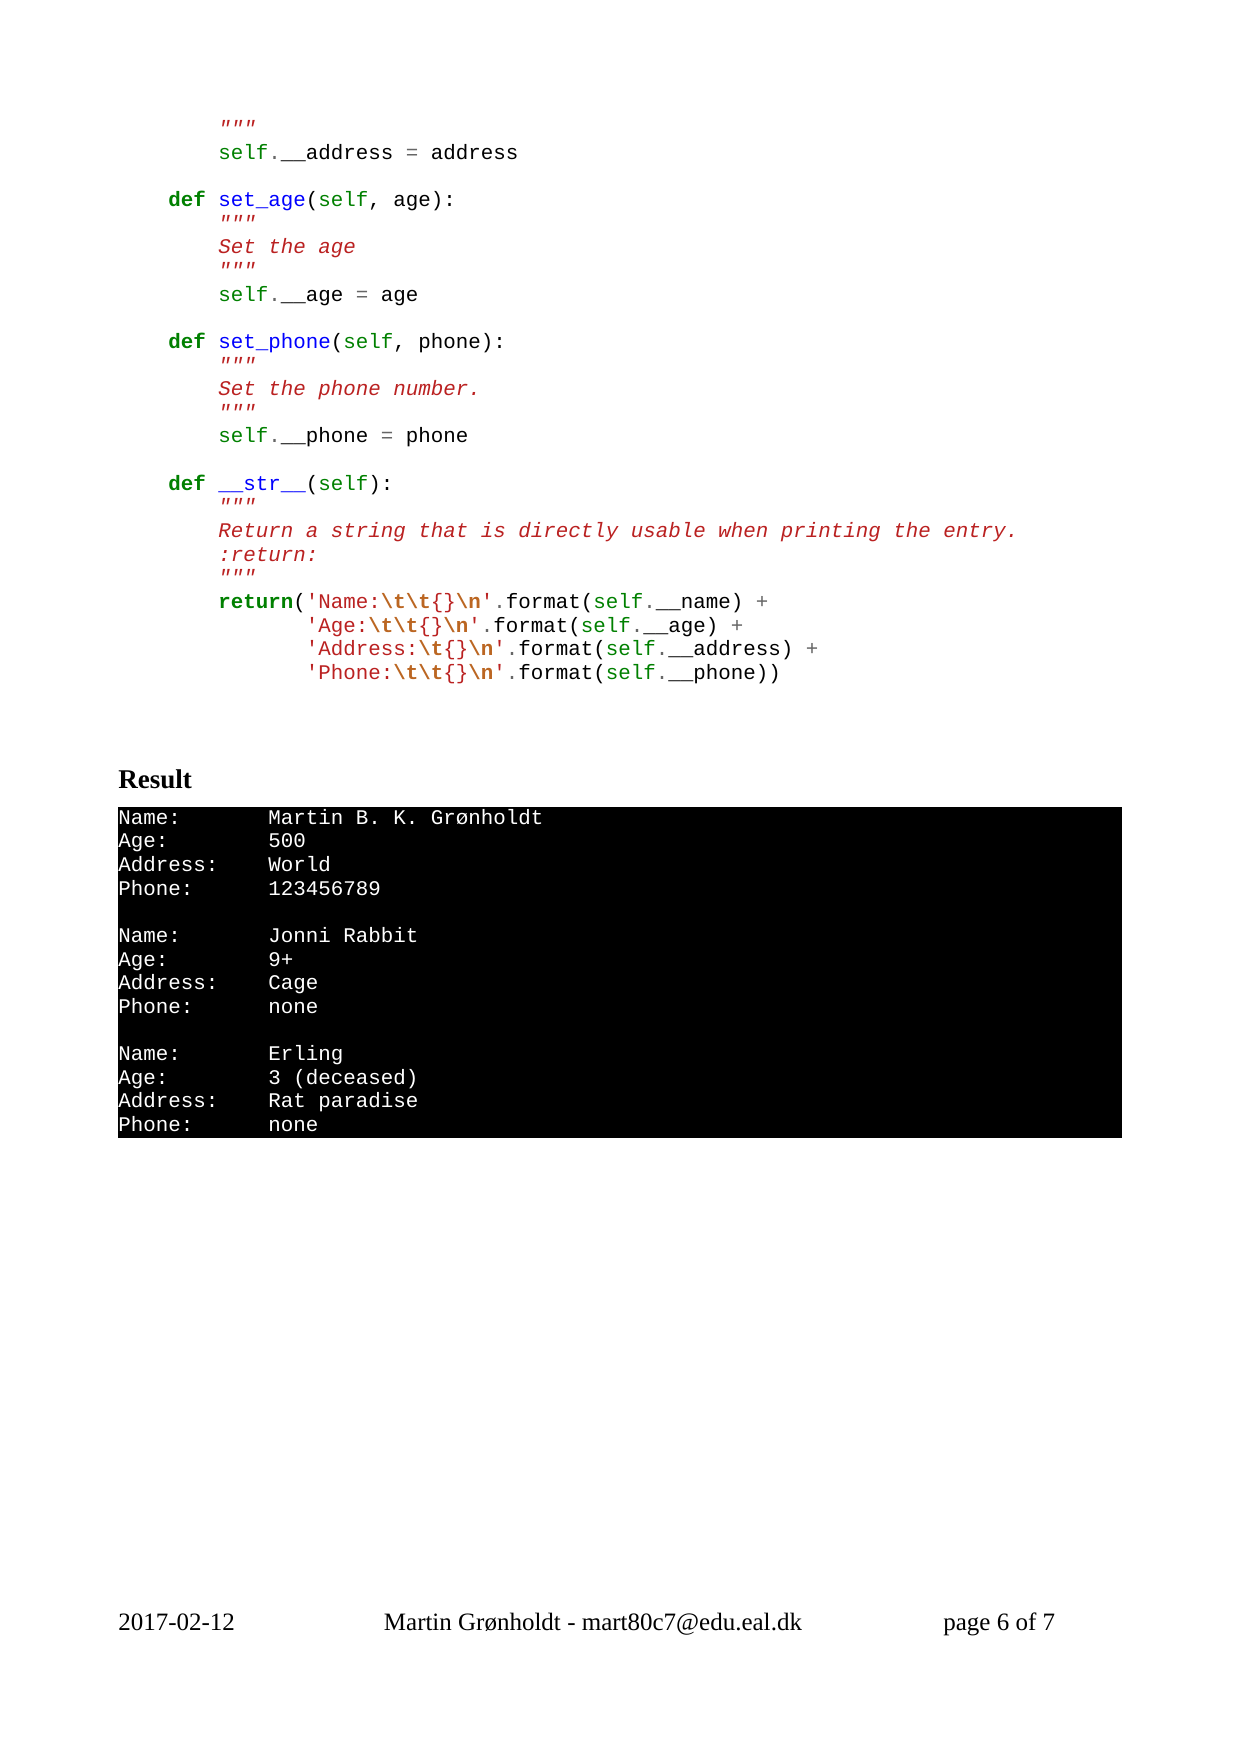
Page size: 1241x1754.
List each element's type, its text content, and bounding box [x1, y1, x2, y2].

text Address: Cage [118, 972, 1122, 996]
text Name: Martin B. K. Grønholdt [118, 807, 1122, 830]
text def set_age(self, age): [118, 189, 1122, 213]
text self.__phone = phone [118, 426, 1122, 449]
text """ [118, 354, 1122, 378]
text """ [118, 496, 1122, 520]
text Phone: 123456789 [118, 878, 1122, 901]
text def set_phone(self, phone): [118, 331, 1122, 354]
text """ [118, 402, 1122, 426]
text Address: World [118, 854, 1122, 878]
text Set the phone number. [118, 378, 1122, 402]
text """ [118, 567, 1122, 591]
text Address: Rat paradise [118, 1090, 1122, 1114]
text Set the age [118, 236, 1122, 260]
text Age: 9+ [118, 948, 1122, 972]
text Return a string that is directly usable when printing the entry. [118, 520, 1122, 544]
text 'Age:\t\t{}\n'.format(self.__age) + [118, 615, 1122, 638]
text Name: Erling [118, 1043, 1122, 1067]
text """ [118, 260, 1122, 284]
text Name: Jonni Rabbit [118, 925, 1122, 948]
text Age: 3 (deceased) [118, 1067, 1122, 1090]
text def __str__(self): [118, 473, 1122, 496]
text :return: [118, 544, 1122, 567]
subtitle Result [118, 763, 1122, 794]
text Age: 500 [118, 830, 1122, 854]
text Phone: none [118, 1114, 1122, 1138]
text 'Address:\t{}\n'.format(self.__address) + [118, 638, 1122, 662]
text """ [118, 213, 1122, 236]
text return('Name:\t\t{}\n'.format(self.__name) + [118, 591, 1122, 615]
text self.__age = age [118, 284, 1122, 307]
text 'Phone:\t\t{}\n'.format(self.__phone)) [118, 662, 1122, 686]
text self.__address = address [118, 142, 1122, 165]
text """ [118, 118, 1122, 142]
text Phone: none [118, 996, 1122, 1019]
